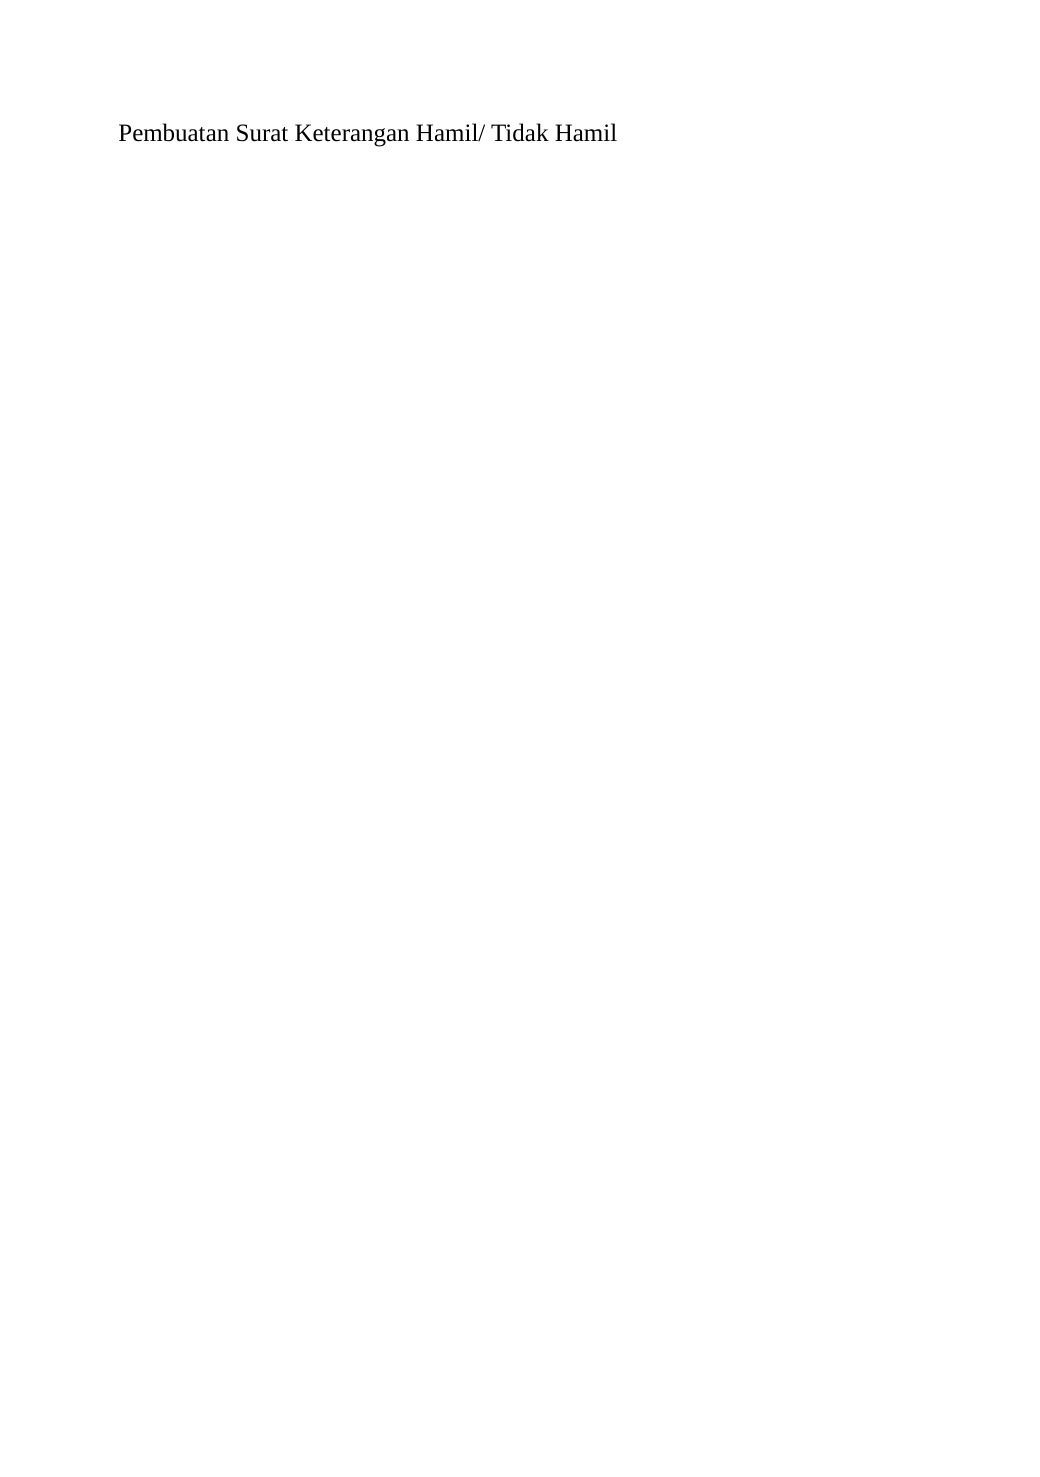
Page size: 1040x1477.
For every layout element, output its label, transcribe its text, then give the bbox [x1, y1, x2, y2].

text Pembuatan Surat Keterangan Hamil/ Tidak Hamil [118, 118, 921, 147]
